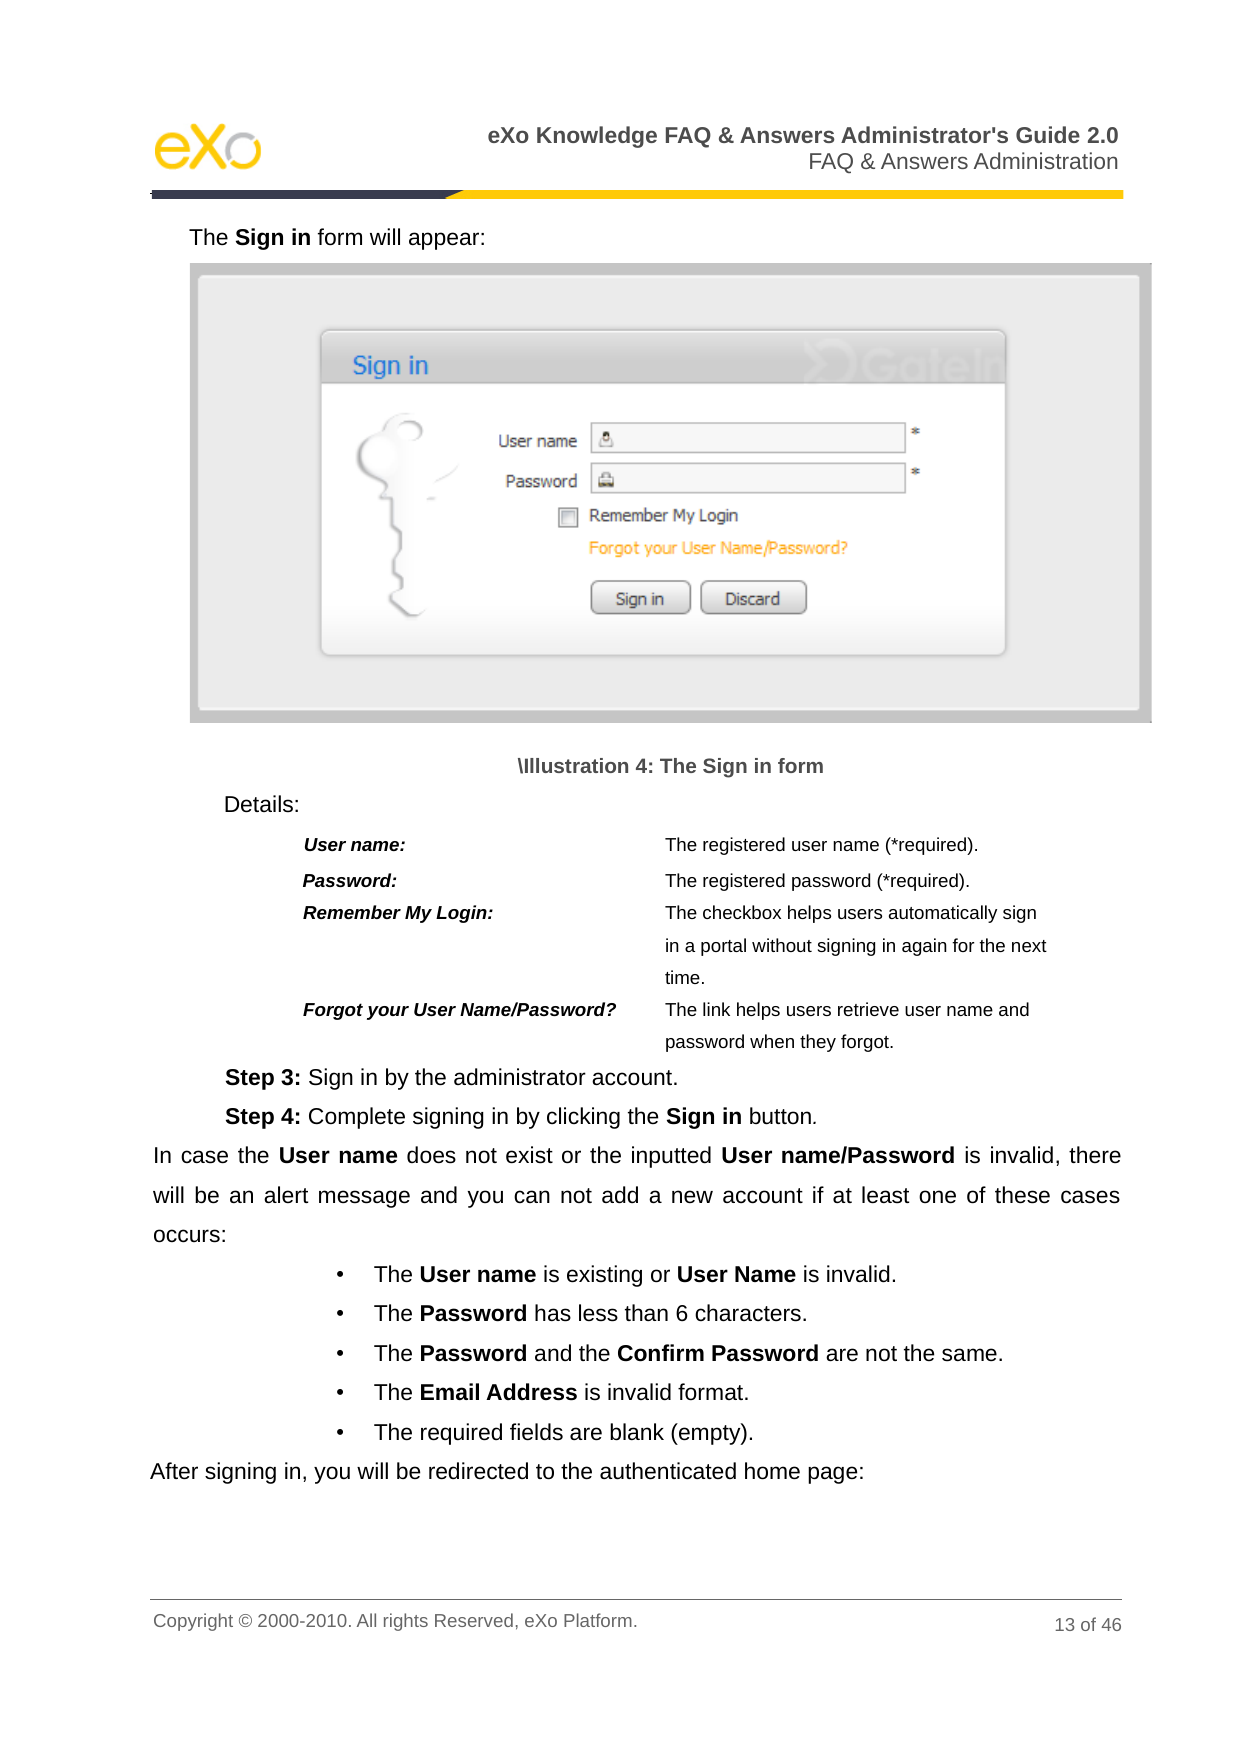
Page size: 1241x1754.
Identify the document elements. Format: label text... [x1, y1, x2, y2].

text Details: [150, 263, 1122, 817]
list Forgot your User Name/Password? The link helps users retrieve user name and password when they forgot. [265, 999, 1122, 1053]
text After signing in, you will be redirected to the authenticated home page: [150, 1458, 1122, 1485]
list Password: The registered password (*required). [78, 870, 1122, 891]
picture [189, 263, 1152, 723]
list The User name is existing or User Name is invalid. [336, 1261, 1122, 1287]
list The Email Address is invalid format. [336, 1379, 1122, 1406]
list \Illustration 4: The Sign in form [190, 723, 1152, 778]
picture [155, 123, 262, 170]
list Remember My Login: The checkbox helps users automatically sign in a portal without signing in again for the next time. [265, 902, 1122, 988]
list [190, 256, 1152, 263]
picture [151, 190, 1124, 199]
list The Password has less than 6 characters. [336, 1300, 1122, 1327]
list Step 3: Sign in by the administrator account. [187, 1063, 1122, 1090]
list The required fields are blank (empty). [336, 1419, 1122, 1445]
list In case the User name does not exist or the inputted User name/Password is invalid, there will be an alert message and you can not add a new account if at least one of these cases occurs: [115, 1142, 1122, 1248]
text User name: The registered user name (*required). [150, 830, 1122, 857]
list Step 4: Complete signing in by clicking the Sign in button. [187, 1103, 1122, 1129]
list The Sign in form will appear: [151, 223, 1122, 250]
list The Password and the Confirm Password are not the same. [336, 1340, 1122, 1366]
